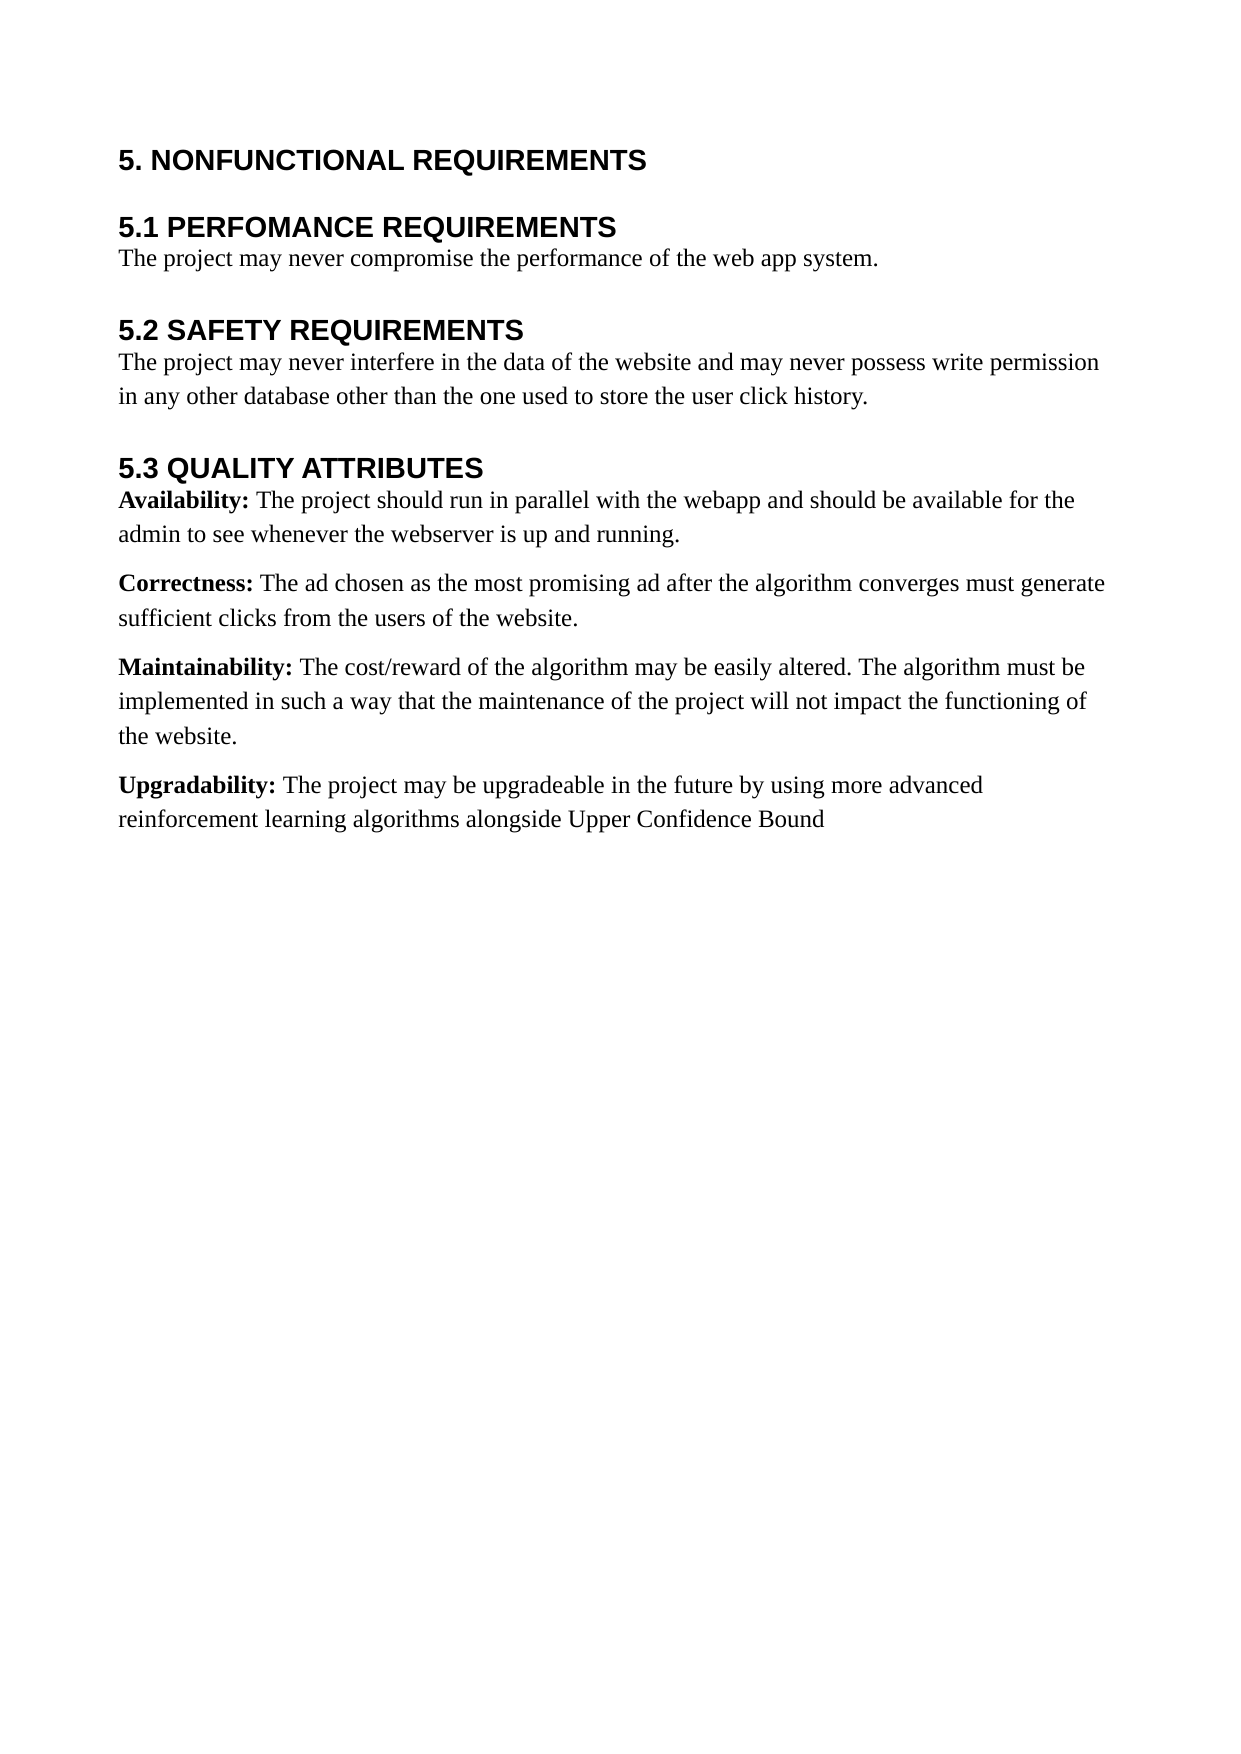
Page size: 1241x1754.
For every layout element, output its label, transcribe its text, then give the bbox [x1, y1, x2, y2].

subtitle 5.1 PERFOMANCE REQUIREMENTS [118, 210, 1122, 243]
subtitle 5. NONFUNCTIONAL REQUIREMENTS [118, 143, 1122, 177]
text The project may never interfere in the data of the website and may never possess write permission in any other database other than the one used to store the user click history. [118, 347, 1122, 410]
text Correctness: The ad chosen as the most promising ad after the algorithm converges must generate sufficient clicks from the users of the website. [118, 568, 1122, 632]
text Maintainability: The cost/reward of the algorithm may be easily altered. The algorithm must be implemented in such a way that the maintenance of the project will not impact the functioning of the website. [118, 652, 1122, 750]
subtitle 5.3 QUALITY ATTRIBUTES [118, 451, 1122, 485]
text The project may never compromise the performance of the web app system. [118, 243, 1122, 272]
text Upgradability: The project may be upgradeable in the future by using more advanced reinforcement learning algorithms alongside Upper Confidence Bound [118, 770, 1122, 833]
text Availability: The project should run in parallel with the webapp and should be available for the admin to see whenever the webserver is up and running. [118, 485, 1122, 548]
subtitle 5.2 SAFETY REQUIREMENTS [118, 313, 1122, 347]
